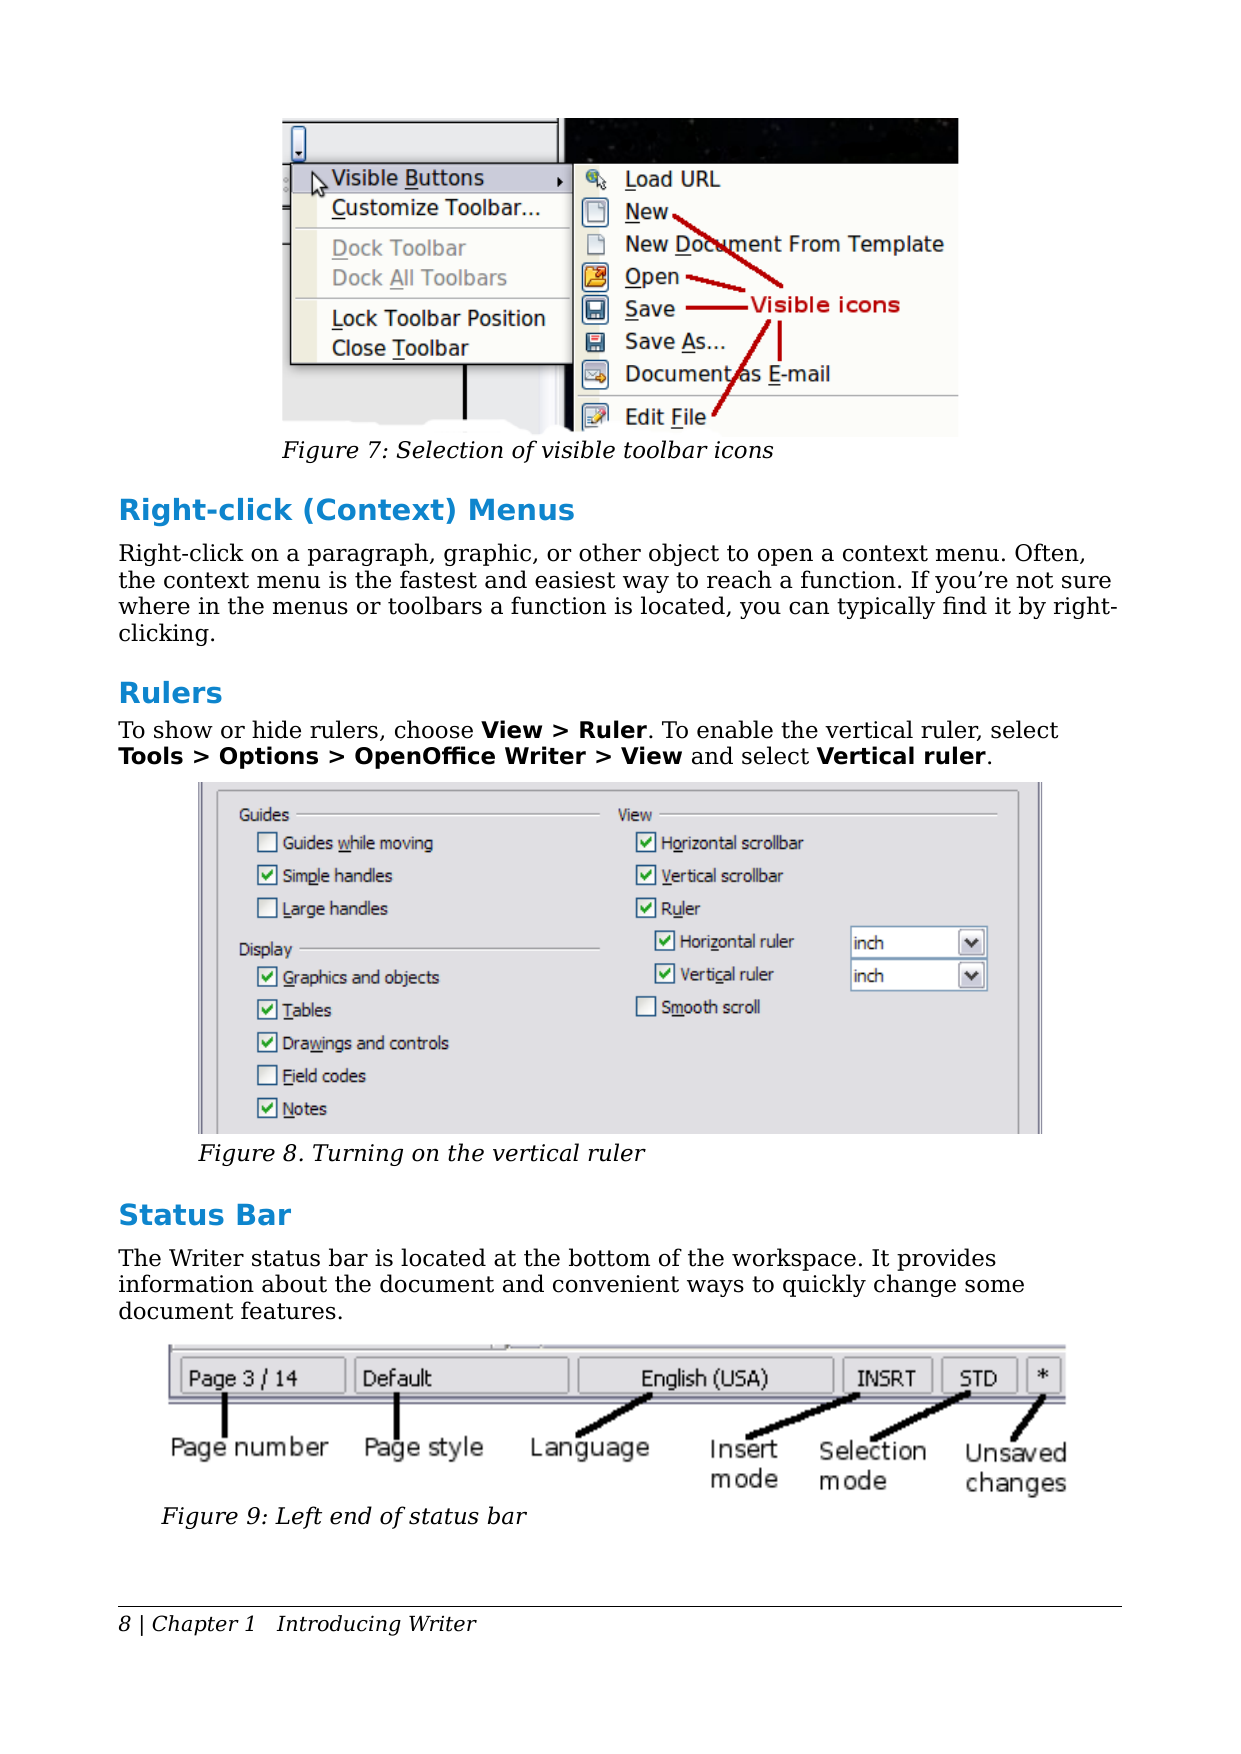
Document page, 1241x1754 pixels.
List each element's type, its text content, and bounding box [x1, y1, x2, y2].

picture [161, 1337, 1079, 1504]
subtitle Right-click (Context) Menus [118, 494, 1122, 528]
picture [282, 118, 959, 437]
text Figure 9: Left end of status bar [161, 1504, 1079, 1530]
text Figure 7: Selection of visible toolbar icons [282, 437, 958, 463]
subtitle Status Bar [118, 1198, 1122, 1232]
text Right-click on a paragraph, graphic, or other object to open a context menu. Often, the context menu is the fastest and easiest way to reach a function. If you’re not sure where in the menus or toolbars a function is located, you can typically find it by right-clicking. [118, 540, 1122, 647]
subtitle Rulers [118, 676, 1122, 710]
picture [198, 782, 1043, 1134]
text Figure 8. Turning on the vertical ruler [198, 1140, 1042, 1167]
text The Writer status bar is located at the bottom of the workspace. It provides information about the document and convenient ways to quickly change some document features. [118, 1245, 1122, 1325]
text To show or hide rulers, choose View > Ruler. To enable the vertical ruler, select Tools > Options > OpenOffice Writer > View and select Vertical ruler. [118, 717, 1122, 770]
